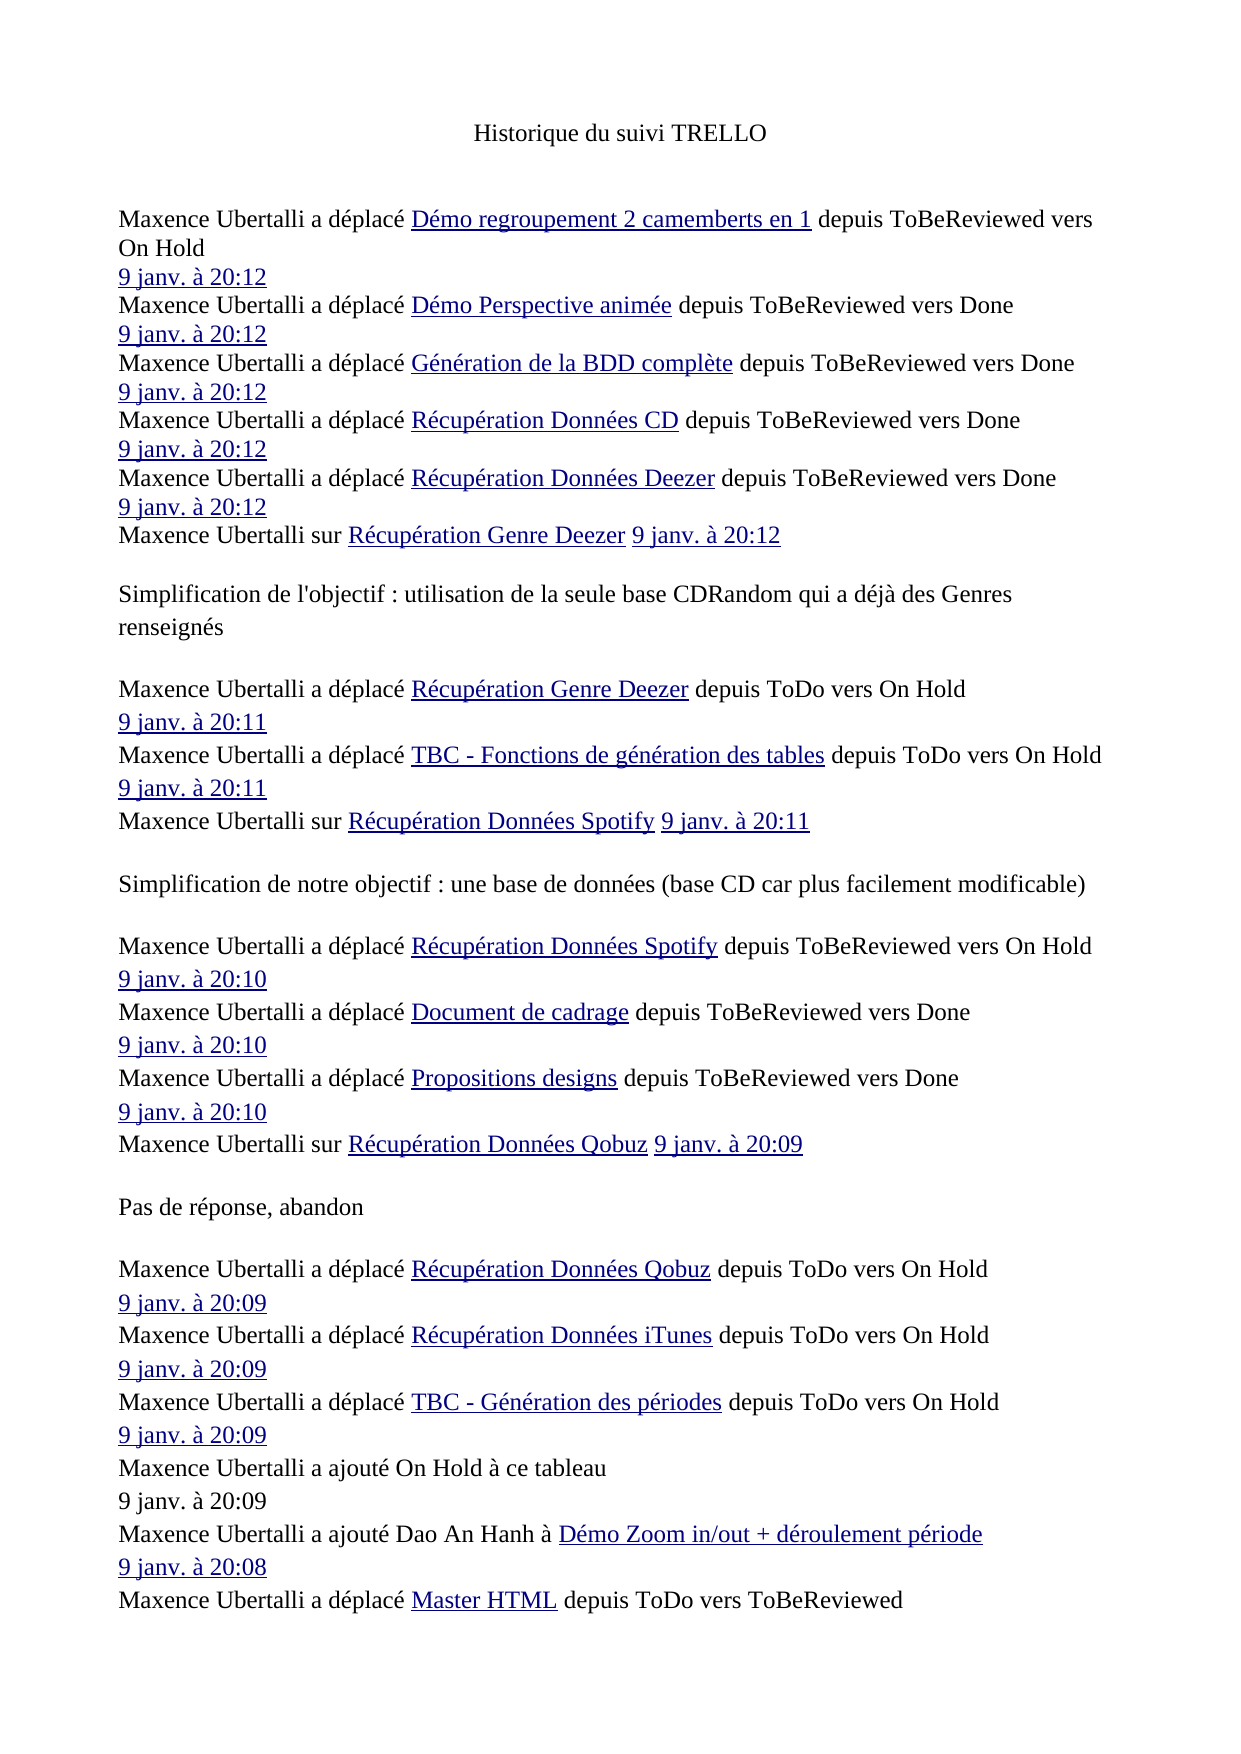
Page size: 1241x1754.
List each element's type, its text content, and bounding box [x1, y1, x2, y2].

text Maxence Ubertalli a ajouté Dao An Hanh à Démo Zoom in/out + déroulement période [118, 1519, 1122, 1547]
text 9 janv. à 20:09 [118, 1420, 1122, 1448]
text 9 janv. à 20:11 [118, 707, 1122, 736]
text 9 janv. à 20:12 [118, 319, 1122, 348]
text Maxence Ubertalli a déplacé Récupération Genre Deezer depuis ToDo vers On Hold [118, 674, 1122, 703]
text Maxence Ubertalli a déplacé TBC - Génération des périodes depuis ToDo vers On Hold [118, 1387, 1122, 1415]
text Maxence Ubertalli a déplacé Démo regroupement 2 camemberts en 1 depuis ToBeReviewed vers On Hold [118, 204, 1122, 262]
text Maxence Ubertalli a déplacé Génération de la BDD complète depuis ToBeReviewed vers Done [118, 348, 1122, 377]
text Maxence Ubertalli a déplacé Démo Perspective animée depuis ToBeReviewed vers Done [118, 291, 1122, 319]
text 9 janv. à 20:09 [118, 1354, 1122, 1382]
text Maxence Ubertalli a déplacé Master HTML depuis ToDo vers ToBeReviewed [118, 1585, 1122, 1613]
text Maxence Ubertalli sur Récupération Données Spotify 9 janv. à 20:11 [118, 806, 1122, 835]
text Simplification de notre objectif : une base de données (base CD car plus facilement modificable) [118, 869, 1122, 898]
text 9 janv. à 20:09 [118, 1486, 1122, 1514]
text 9 janv. à 20:12 [118, 377, 1122, 406]
text 9 janv. à 20:09 [118, 1288, 1122, 1316]
text Maxence Ubertalli a déplacé Récupération Données Qobuz depuis ToDo vers On Hold [118, 1254, 1122, 1283]
text 9 janv. à 20:12 [118, 434, 1122, 463]
text 9 janv. à 20:12 [118, 492, 1122, 521]
text Maxence Ubertalli a ajouté On Hold à ce tableau [118, 1453, 1122, 1481]
text Maxence Ubertalli a déplacé Récupération Données iTunes depuis ToDo vers On Hold [118, 1321, 1122, 1349]
text 9 janv. à 20:10 [118, 964, 1122, 993]
text Maxence Ubertalli a déplacé Récupération Données CD depuis ToBeReviewed vers Done [118, 406, 1122, 434]
text Simplification de l'objectif : utilisation de la seule base CDRandom qui a déjà des Genres renseignés [118, 579, 1122, 641]
text Maxence Ubertalli sur Récupération Données Qobuz 9 janv. à 20:09 [118, 1129, 1122, 1158]
text 9 janv. à 20:10 [118, 1097, 1122, 1125]
text Maxence Ubertalli a déplacé Document de cadrage depuis ToBeReviewed vers Done [118, 997, 1122, 1026]
text 9 janv. à 20:12 [118, 262, 1122, 291]
text Maxence Ubertalli a déplacé Récupération Données Spotify depuis ToBeReviewed vers On Hold [118, 931, 1122, 960]
text 9 janv. à 20:10 [118, 1031, 1122, 1059]
text 9 janv. à 20:11 [118, 773, 1122, 802]
text Pas de réponse, abandon [118, 1192, 1122, 1221]
text Maxence Ubertalli a déplacé TBC - Fonctions de génération des tables depuis ToDo vers On Hold [118, 740, 1122, 769]
text Maxence Ubertalli a déplacé Récupération Données Deezer depuis ToBeReviewed vers Done [118, 463, 1122, 492]
text Maxence Ubertalli a déplacé Propositions designs depuis ToBeReviewed vers Done [118, 1063, 1122, 1092]
text Maxence Ubertalli sur Récupération Genre Deezer 9 janv. à 20:12 [118, 521, 1122, 549]
text 9 janv. à 20:08 [118, 1552, 1122, 1581]
text Historique du suivi TRELLO [118, 118, 1122, 147]
